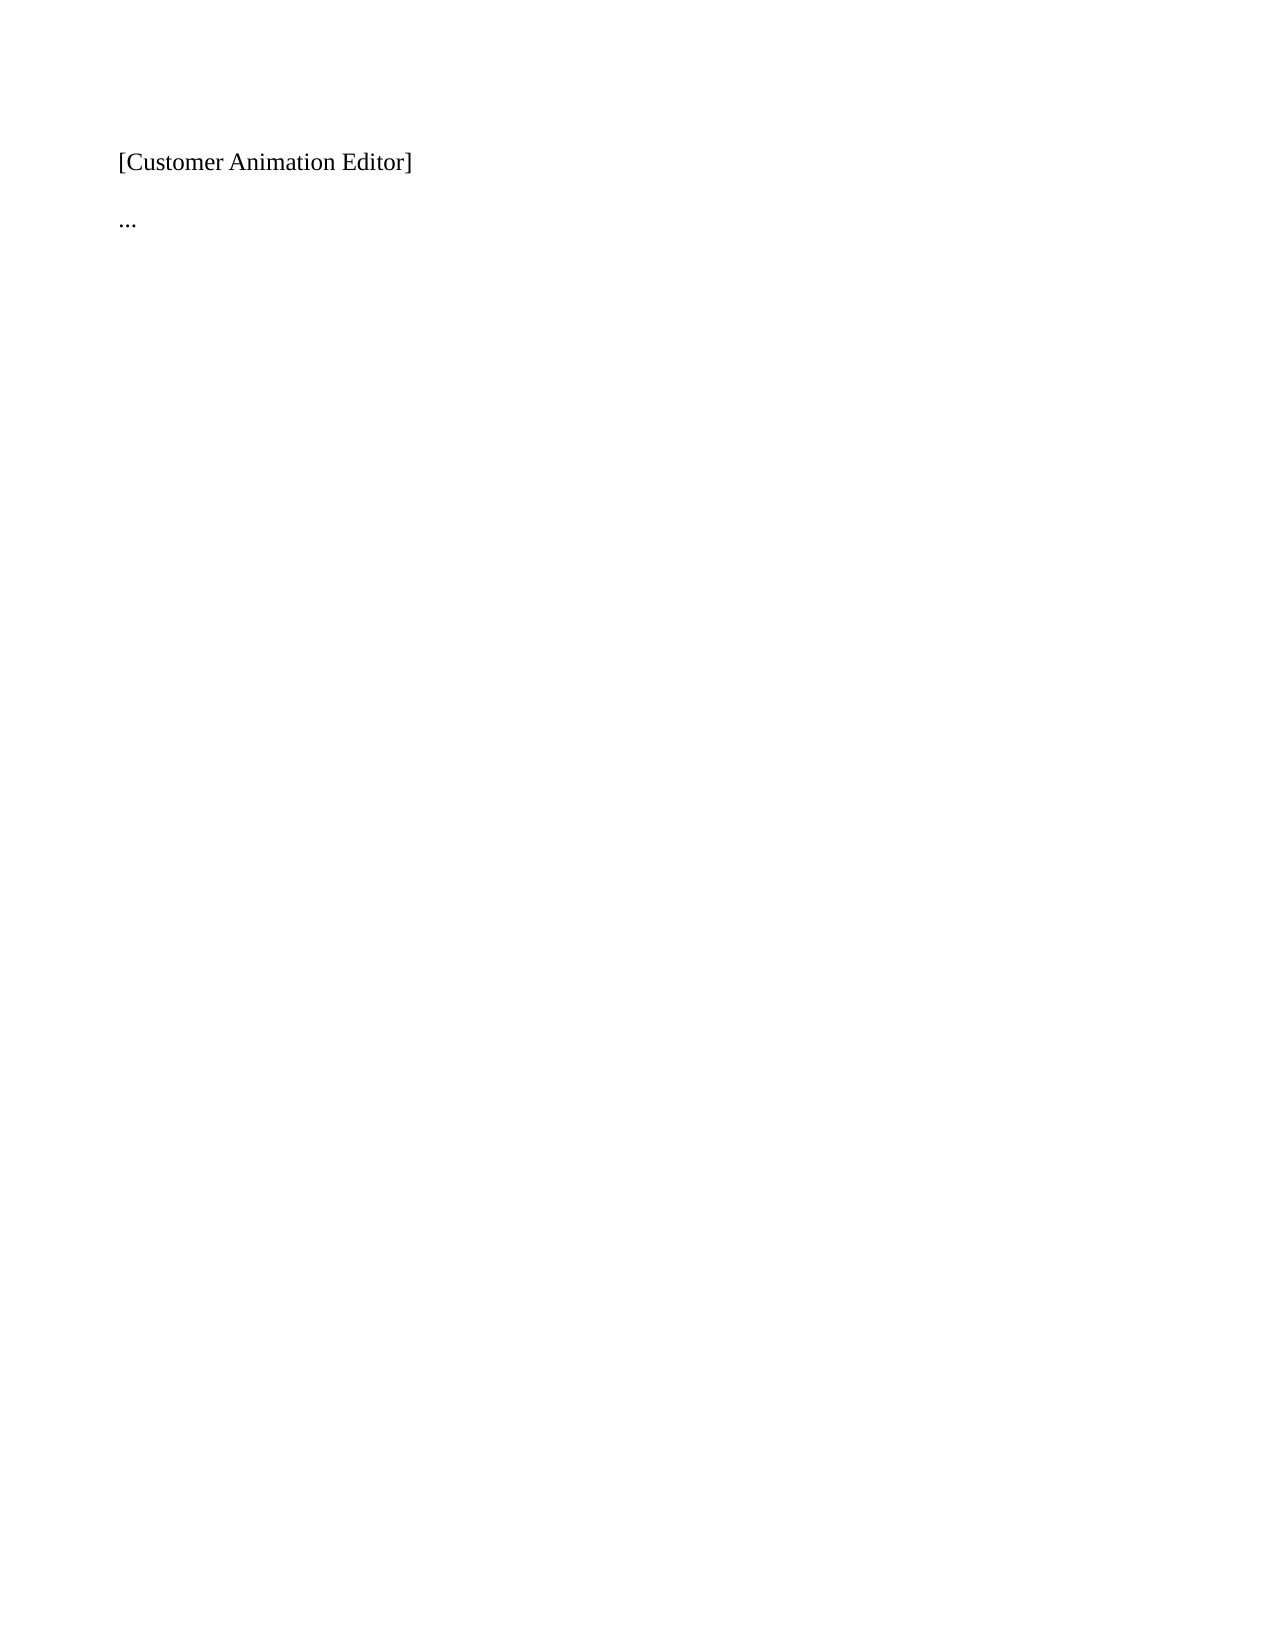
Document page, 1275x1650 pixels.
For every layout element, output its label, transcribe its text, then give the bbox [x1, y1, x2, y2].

text Highly responsive to player input Maintain flow of combat Rouge-Lite/Like Pixel Dungeon Soul Knight Rouge-Lite/Like Features Random map gen Tons of items Melee combat focus Racing/Driving Dr. Driving (Simplicity) Racing/Driving Features Vehicle choices Maps Action/Adventure Kingdom Hearts( 1,2, Birth By Sleep) Tiny Keep (Shallow Combat) Metal Gear Solid Dark Souls Paper Mario Uzimaki Chronicles Action/Adventure Features Open World Sandbox Experience Fast Paced Combat Vertical Gameplay Action/Adventure Projects 3D Quest Uzamaki Chronicles X Uncharted X Kindom Hearts (Synth Clone) Uzamaki Chronicles has decent open-area combat Combat, unfortunately, is separated from world navigation Areas within different cities are only seen in cut scenes Kingdom Hearts 2, movement abilities only seems to be concerned with combat, leaving world/level design feeling flat or 1 dimensional as far as progression (returning to levels post upgrades) Combat Uncharted Call of Duty Weapon Combat AI Combat Design (GDC Talk https://www.youtube.com/watch?v=G8W7EQKBgcg&feature=youtu.be) Story Each game in the library will exist as a tech-demo, gameplay will be developed first, with story only being used to support elements existing within the tech-demo and possibly hinting towards Game Engine The easiest game engine to utilize per existing knowledge and level of comfort would be: 1st - jMonkeyEngine Java Cross platform (Win, Mac and Linux) 2nd - Unity C# Cross platform + console Godot comes as a third And Unreal as last Structure The library itself will be structured like game store similar to steam. Gameplay Describe how the game is played. Be specific and describe each feature in a structured way. Core Game Mechanic #1 Details: How it works: Core Game Mechanic #2 Details: How it works: Core Game Mechanic #3 Details: How it works: Game elements Describe your game world, including all the characters, location, object, and other elements in it. 👤 Characters ... ... ... 🗺️ Locations ... ... ... 🏆️ Levels / missions ... ... ... 📦️ Objects ... ... ... Assets There are a few tools that can be used to author starter-assets. As the overall project expands, more specialized tools will aid in game-specific tasks Possible Sources Smithsonian Open Source 🎨 Art Blender (3D) GIMP AutoDesk [Custom PixelArt Editor] 🔊 Sound FL Studio ... ... Dialog Script Ink (ink - inkle's narrative scripting language , inkle/ink ) 🏃‍ Animation Blender [Customer Animation Editor] ... [118, 118, 1157, 233]
